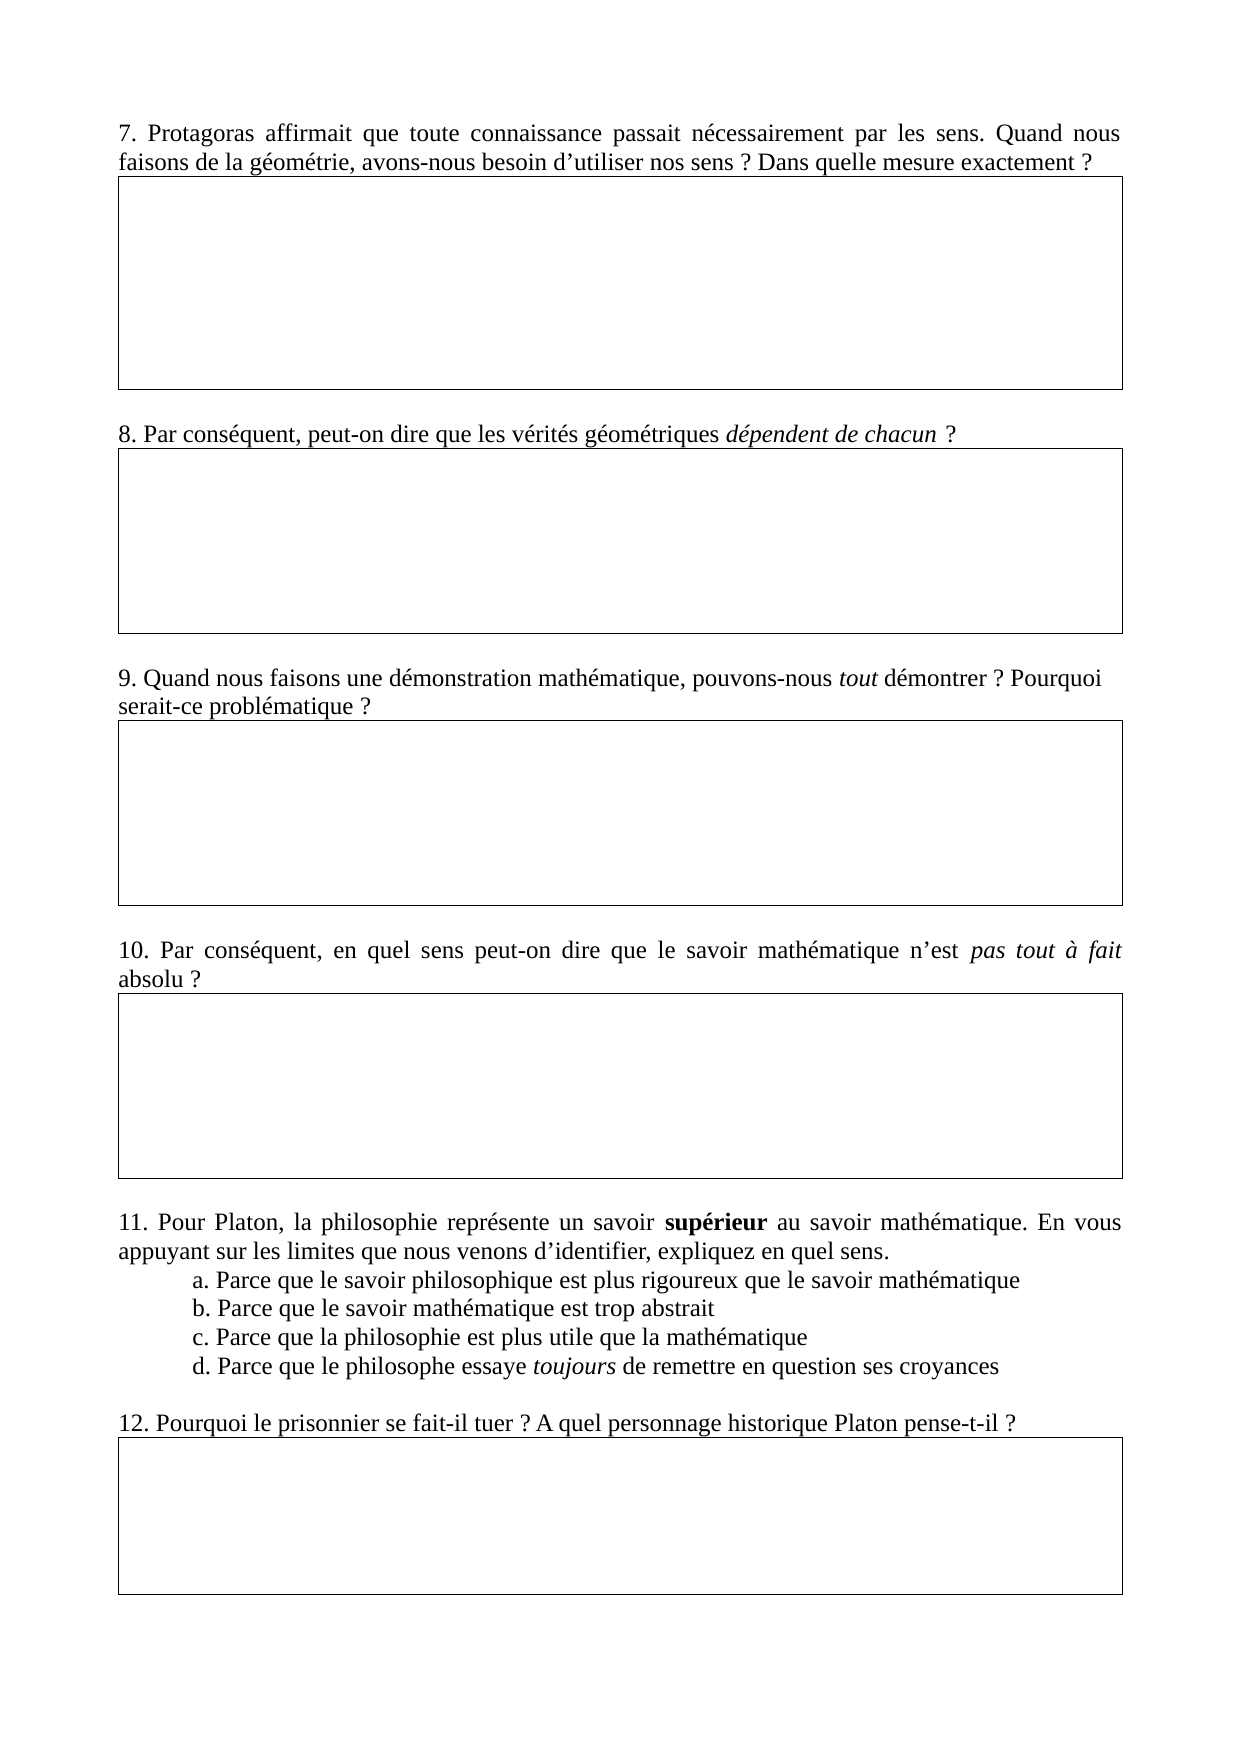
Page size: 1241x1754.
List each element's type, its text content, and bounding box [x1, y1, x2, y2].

text b. Parce que le savoir mathématique est trop abstrait [192, 1293, 1122, 1322]
text 7. Protagoras affirmait que toute connaissance passait nécessairement par les sens. Quand nous faisons de la géométrie, avons-nous besoin d’utiliser nos sens ? Dans quelle mesure exactement ? [118, 118, 1122, 176]
table_header [119, 994, 1122, 1177]
text 12. Pourquoi le prisonnier se fait-il tuer ? A quel personnage historique Platon pense-t-il ? [118, 1408, 1122, 1437]
text c. Parce que la philosophie est plus utile que la mathématique [192, 1322, 1122, 1351]
text 11. Pour Platon, la philosophie représente un savoir supérieur au savoir mathématique. En vous appuyant sur les limites que nous venons d’identifier, expliquez en quel sens. [118, 1207, 1122, 1265]
text 9. Quand nous faisons une démonstration mathématique, pouvons-nous tout démontrer ? Pourquoi serait-ce problématique ? [118, 663, 1122, 720]
text d. Parce que le philosophe essaye toujours de remettre en question ses croyances [192, 1351, 1122, 1380]
table_header [119, 449, 1122, 633]
text a. Parce que le savoir philosophique est plus rigoureux que le savoir mathématique [192, 1265, 1122, 1293]
table_header [119, 1438, 1122, 1593]
table_header [119, 721, 1122, 905]
text 8. Par conséquent, peut-on dire que les vérités géométriques dépendent de chacun ? [118, 419, 1122, 448]
text 10. Par conséquent, en quel sens peut-on dire que le savoir mathématique n’est pas tout à fait absolu ? [118, 935, 1122, 992]
table_header [119, 177, 1122, 389]
